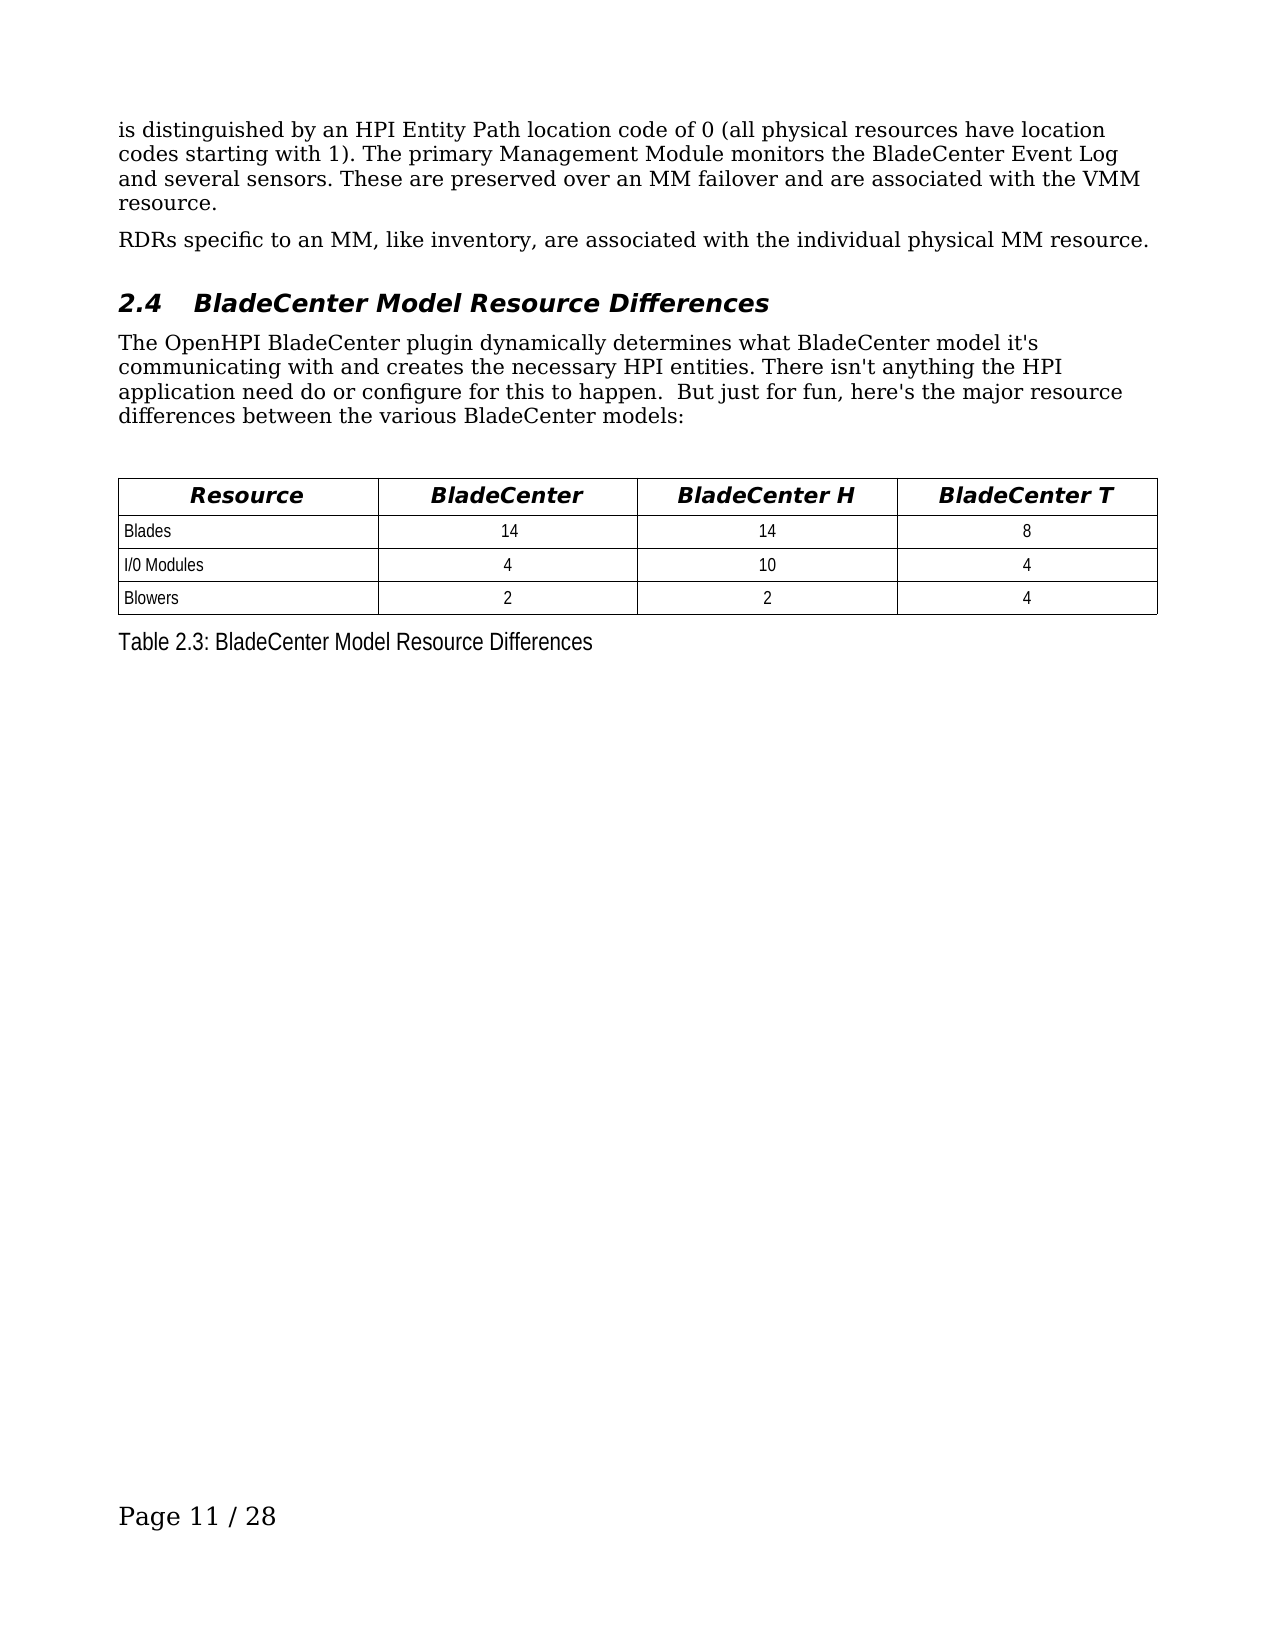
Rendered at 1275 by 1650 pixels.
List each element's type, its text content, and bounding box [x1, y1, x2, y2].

table_cell 4 [379, 549, 637, 581]
text Table 2.3: BladeCenter Model Resource Differences [118, 627, 1157, 655]
table_cell 14 [379, 516, 637, 548]
table_cell 4 [898, 549, 1157, 581]
table_header BladeCenter [379, 479, 637, 514]
table_cell 8 [898, 516, 1157, 548]
table_header BladeCenter T [898, 479, 1157, 514]
table_cell Blowers [119, 582, 378, 614]
table_cell Blades [119, 516, 378, 548]
table_cell 10 [638, 549, 897, 581]
text is distinguished by an HPI Entity Path location code of 0 (all physical resources have location codes starting with 1). The primary Management Module monitors the BladeCenter Event Log and several sensors. These are preserved over an MM failover and are associated with the VMM resource. [118, 118, 1157, 215]
table_header BladeCenter H [638, 479, 897, 514]
subtitle BladeCenter Model Resource Differences [118, 289, 1157, 319]
table_cell 14 [638, 516, 897, 548]
table_header Resource [119, 479, 378, 514]
table_cell 2 [379, 582, 637, 614]
table_cell 2 [638, 582, 897, 614]
table_cell I/0 Modules [119, 549, 378, 581]
text RDRs specific to an MM, like inventory, are associated with the individual physical MM resource. [118, 228, 1157, 252]
table_cell 4 [898, 582, 1157, 614]
text The OpenHPI BladeCenter plugin dynamically determines what BladeCenter model it's communicating with and creates the necessary HPI entities. There isn't anything the HPI application need do or configure for this to happen. But just for fun, here's the major resource differences between the various BladeCenter models: [118, 331, 1157, 428]
